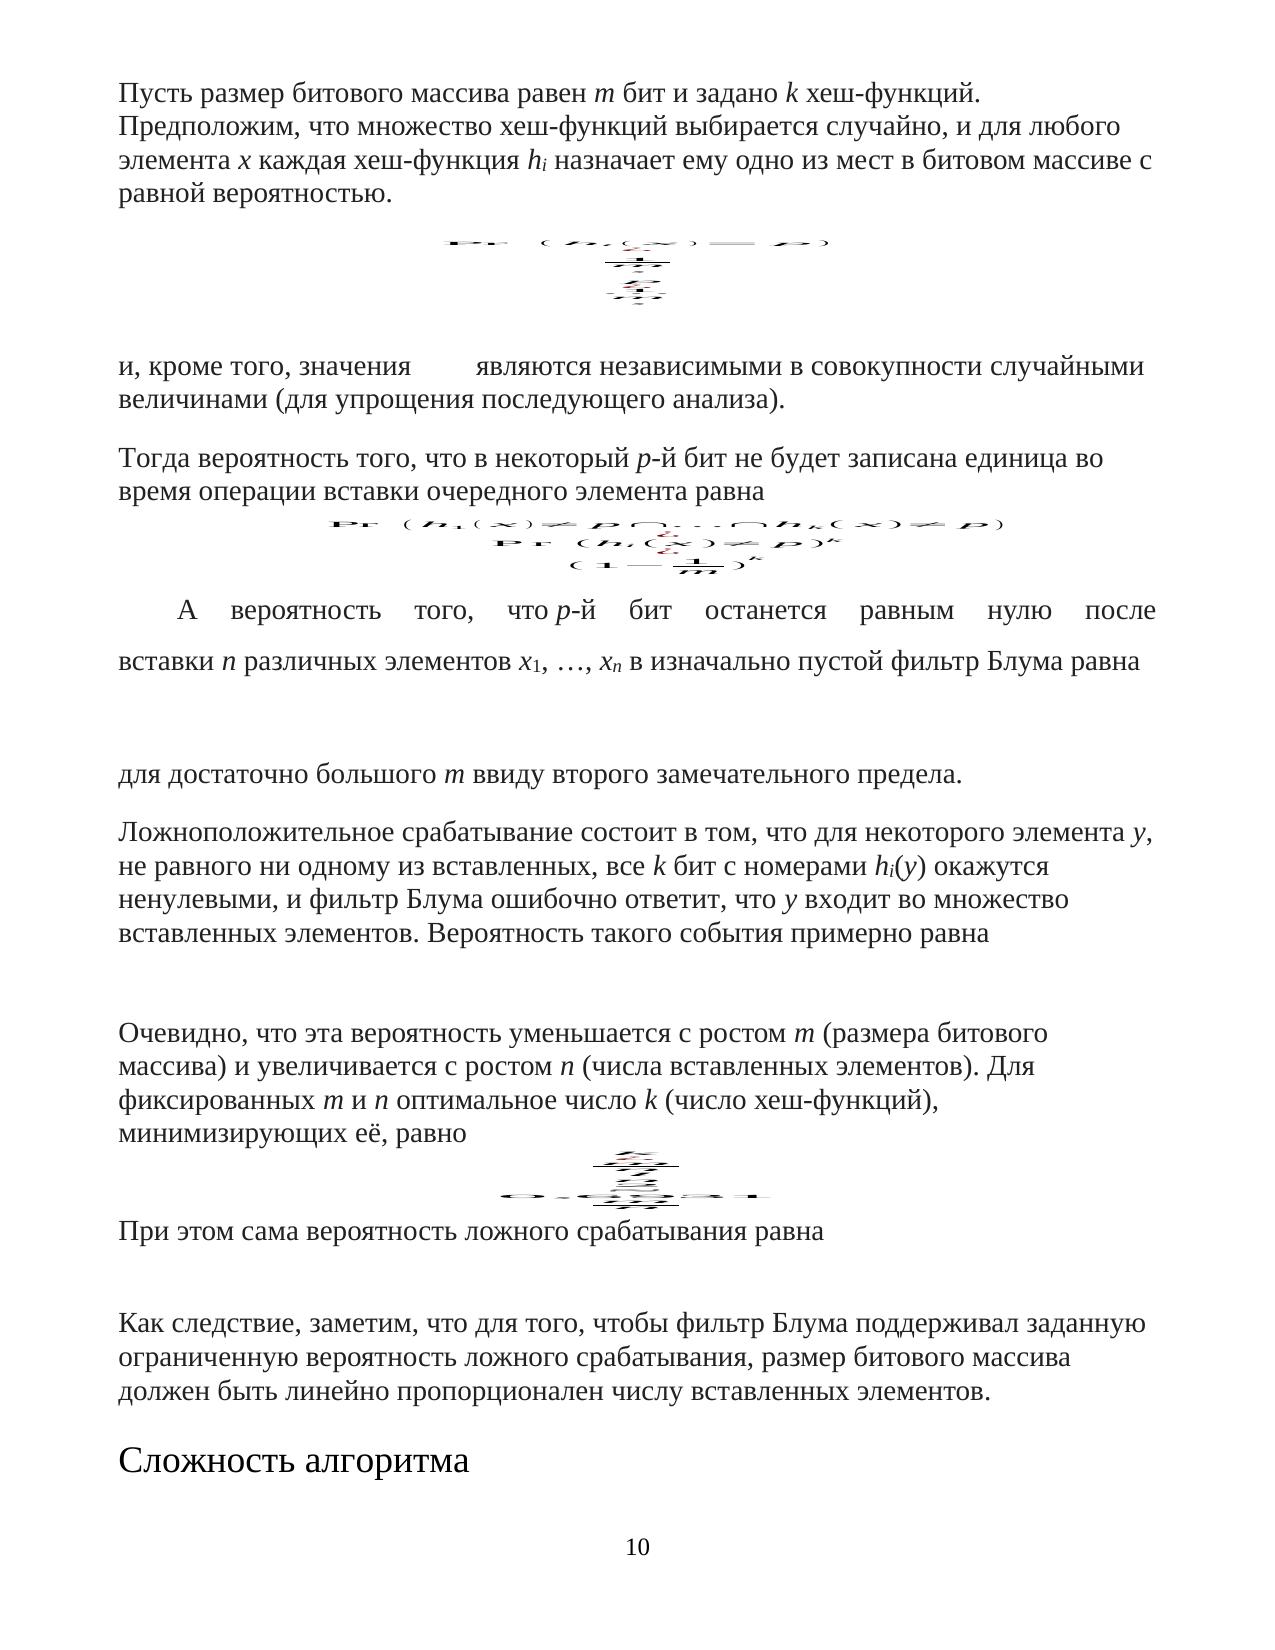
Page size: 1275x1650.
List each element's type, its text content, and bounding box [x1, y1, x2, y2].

text для достаточно большого m ввиду второго замечательного предела. [118, 756, 1157, 789]
text Очевидно, что эта вероятность уменьшается с ростом m (размера битового массива) и увеличивается с ростом n (числа вставленных элементов). Для фиксированных m и n оптимальное число k (число хеш-функций), минимизирующих её, равно (1−�−��/�)�. [118, 1015, 1157, 1149]
text Ложноположительное срабатывание состоит в том, что для некоторого элемента y, не равного ни одному из вставленных, все k бит с номерами hi(y) окажутся ненулевыми, и фильтр Блума ошибочно ответит, что y входит во множество вставленных элементов. Вероятность такого события примерно равна [118, 814, 1157, 948]
subtitle Сложность алгоритма [118, 1437, 1157, 1481]
subtitle Пусть размер битового массива равен m бит и задано k хеш-функций. Предположим, что множество хеш-функций выбирается случайно, и для любого элемента x каждая хеш-функция hi назначает ему одно из мест в битовом массиве с равной вероятностью. [118, 75, 1157, 209]
text А вероятность того, что p-й бит останется равным нулю после вставки n различных элементов x1, …, xn в изначально пустой фильтр Блума равна [118, 592, 1157, 676]
subtitle Как следствие, заметим, что для того, чтобы фильтр Блума поддерживал заданную ограниченную вероятность ложного срабатывания, размер битового массива должен быть линейно пропорционален числу вставленных элементов. [118, 1306, 1157, 1406]
text Тогда вероятность того, что в некоторый p-й бит не будет записана единица во время операции вставки очередного элемента равна [118, 440, 1157, 507]
text При этом сама вероятность ложного срабатывания равна [118, 1213, 1157, 1247]
text и, кроме того, значения ℎ�(�) являются независимыми в совокупности случайными величинами (для упрощения последующего анализа). [118, 325, 1157, 415]
